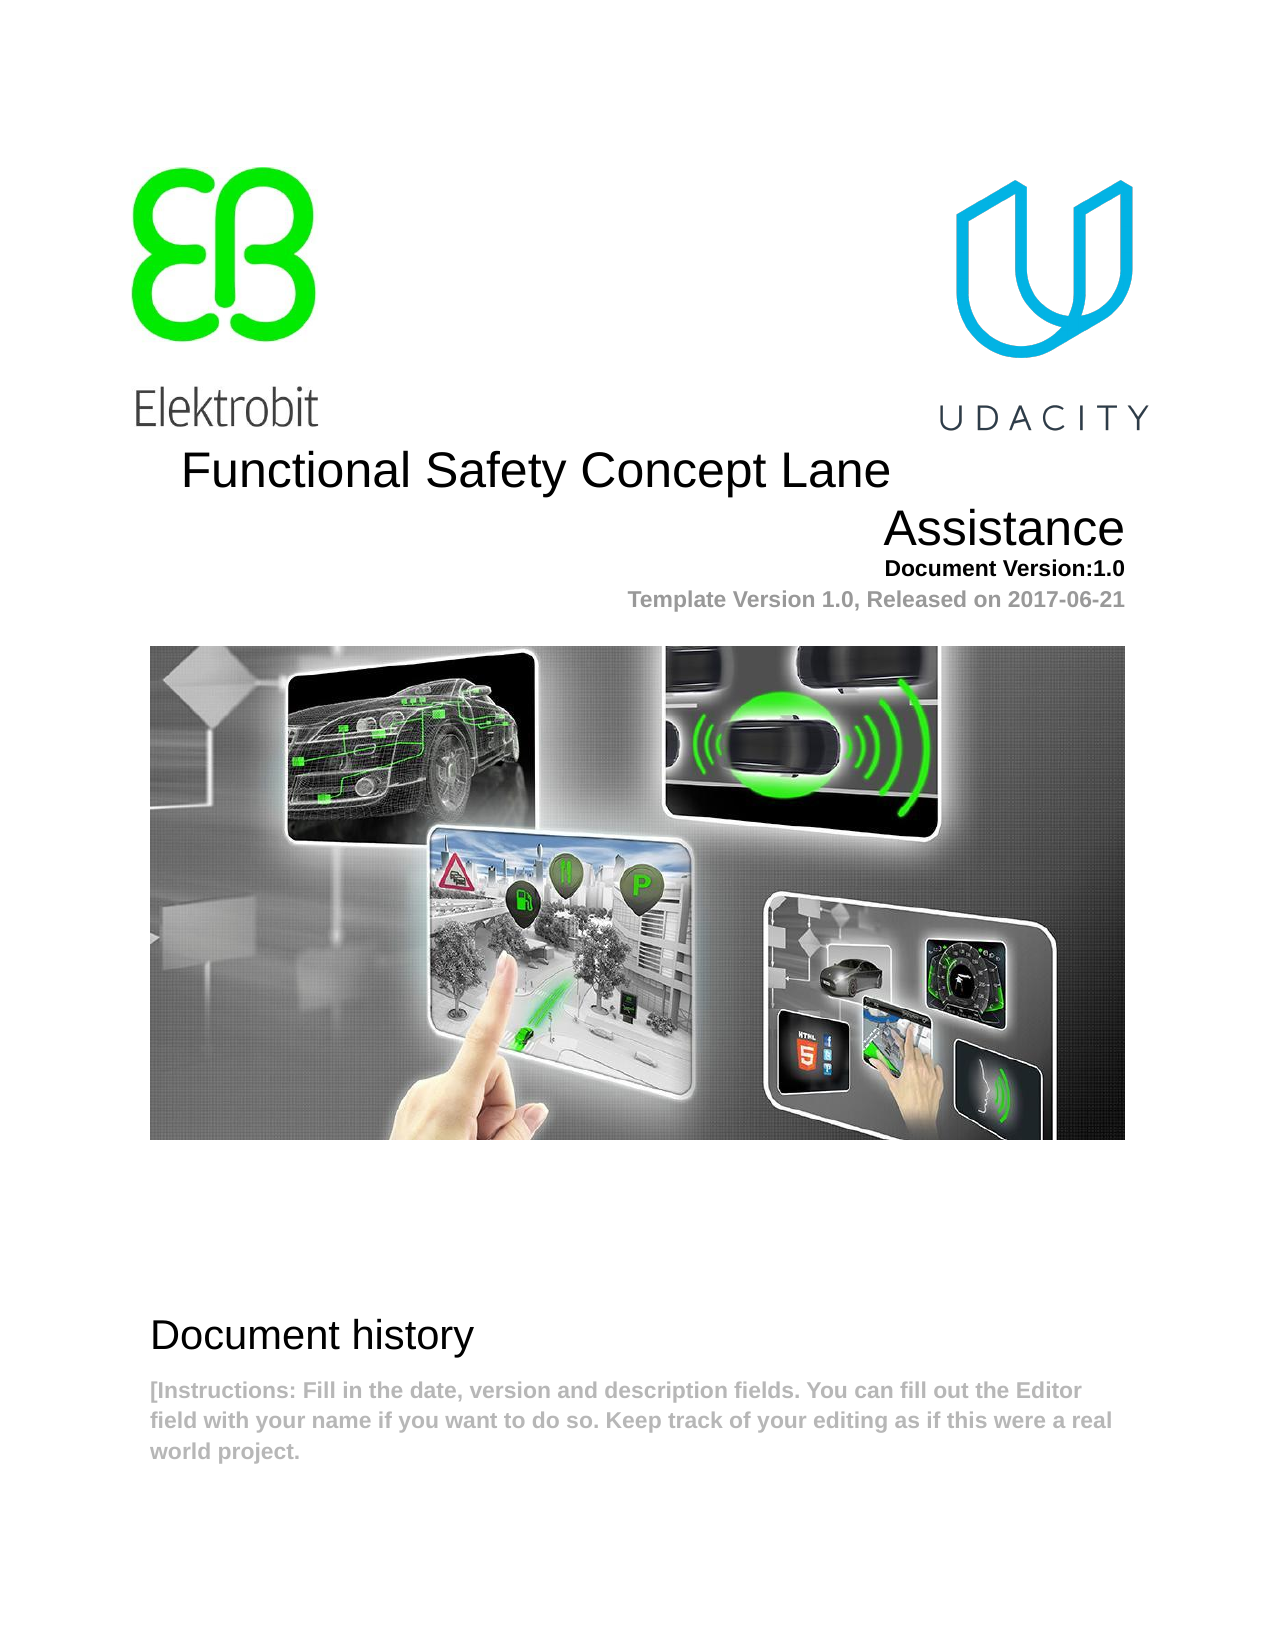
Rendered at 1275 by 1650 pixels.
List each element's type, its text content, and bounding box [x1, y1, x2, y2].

subtitle Document history [150, 1311, 1125, 1358]
picture [150, 646, 1125, 1140]
text [Instructions: Fill in the date, version and description fields. You can fill out the Editor field with your name if you want to do so. Keep track of your editing as if this were a real world project. [150, 1377, 1125, 1464]
text Template Version 1.0, Released on 2017-06-21 [150, 586, 1125, 612]
text Document Version:1.0 [150, 555, 1125, 582]
picture [131, 167, 319, 427]
picture [920, 150, 1143, 461]
title Functional Safety Concept Lane Assistance [150, 440, 1125, 555]
